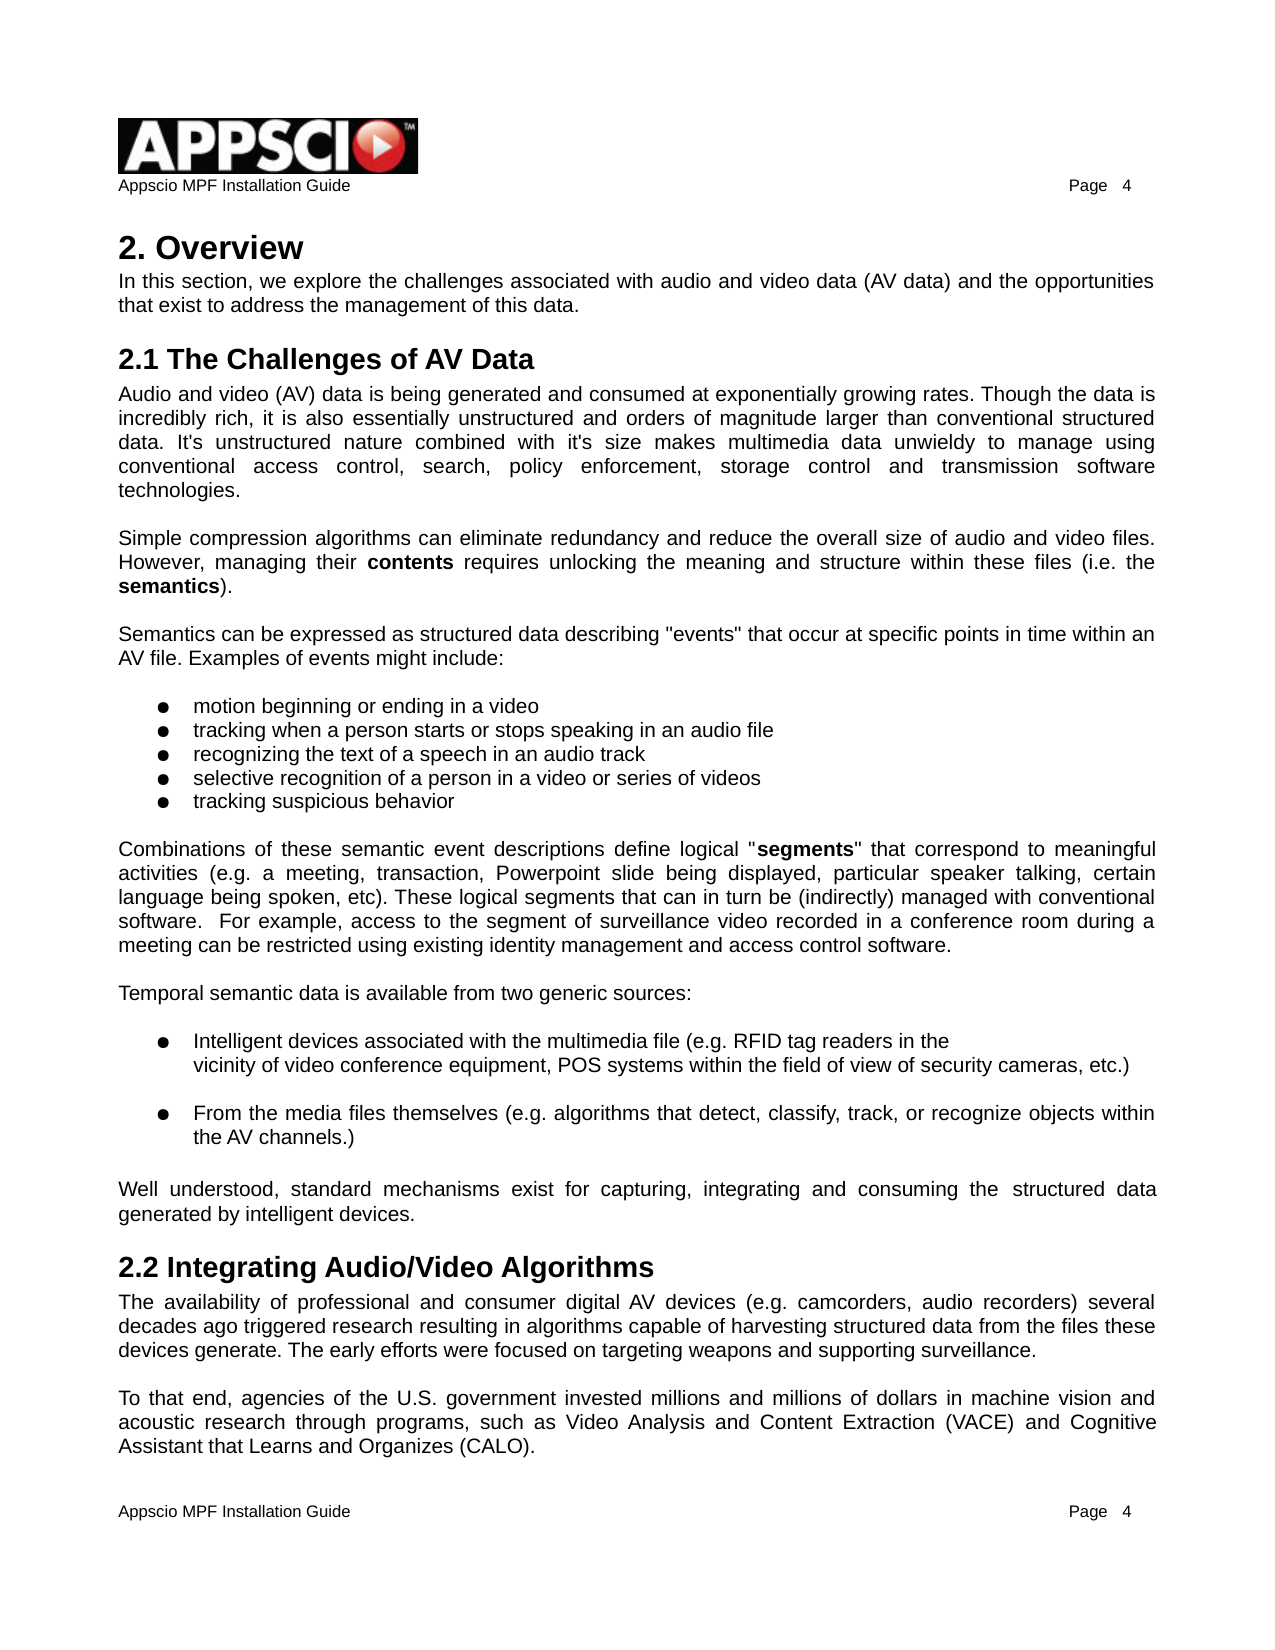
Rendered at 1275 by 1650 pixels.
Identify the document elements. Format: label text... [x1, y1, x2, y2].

text In this section, we explore the challenges associated with audio and video data (AV data) and the opportunities that exist to address the management of this data. [118, 269, 1157, 317]
list tracking suspicious behavior [156, 789, 1157, 813]
text To that end, agencies of the U.S. government invested millions and millions of dollars in machine vision and acoustic research through programs, such as Video Analysis and Content Extraction (VACE) and Cognitive Assistant that Learns and Organizes (CALO). [118, 1386, 1157, 1458]
text Simple compression algorithms can eliminate redundancy and reduce the overall size of audio and video files. However, managing their contents requires unlocking the meaning and structure within these files (i.e. the semantics). [118, 526, 1157, 598]
text Audio and video (AV) data is being generated and consumed at exponentially growing rates. Though the data is incredibly rich, it is also essentially unstructured and orders of magnitude larger than conventional structured data. It's unstructured nature combined with it's size makes multimedia data unwieldy to manage using conventional access control, search, policy enforcement, storage control and transmission software technologies. [118, 382, 1157, 502]
list selective recognition of a person in a video or series of videos [156, 765, 1157, 789]
subtitle 2.2 Integrating Audio/Video Algorithms [118, 1250, 1157, 1284]
list From the media files themselves (e.g. algorithms that detect, classify, track, or recognize objects within the AV channels.) [156, 1101, 1157, 1149]
subtitle 2. Overview [118, 228, 1157, 266]
text Semantics can be expressed as structured data describing "events" that occur at specific points in time within an AV file. Examples of events might include: [118, 622, 1157, 669]
list vicinity of video conference equipment, POS systems within the field of view of security cameras, etc.) [156, 1053, 1157, 1077]
text The availability of professional and consumer digital AV devices (e.g. camcorders, audio recorders) several decades ago triggered research resulting in algorithms capable of harvesting structured data from the files these devices generate. The early efforts were focused on targeting weapons and supporting surveillance. [118, 1290, 1157, 1362]
list recognizing the text of a speech in an audio track [156, 741, 1157, 765]
list tracking when a person starts or stops speaking in an audio file [156, 717, 1157, 741]
subtitle 2.1 The Challenges of AV Data [118, 342, 1157, 376]
text Well understood, standard mechanisms exist for capturing, integrating and consuming the structured data generated by intelligent devices. [118, 1173, 1157, 1225]
text Temporal semantic data is available from two generic sources: [118, 981, 1157, 1005]
text Combinations of these semantic event descriptions define logical "segments" that correspond to meaningful activities (e.g. a meeting, transaction, Powerpoint slide being displayed, particular speaker talking, certain language being spoken, etc). These logical segments that can in turn be (indirectly) managed with conventional software. For example, access to the segment of surveillance video recorded in a conference room during a meeting can be restricted using existing identity management and access control software. [118, 837, 1157, 957]
list Intelligent devices associated with the multimedia file (e.g. RFID tag readers in the [156, 1029, 1157, 1053]
list motion beginning or ending in a video [156, 693, 1157, 717]
picture [118, 118, 419, 174]
